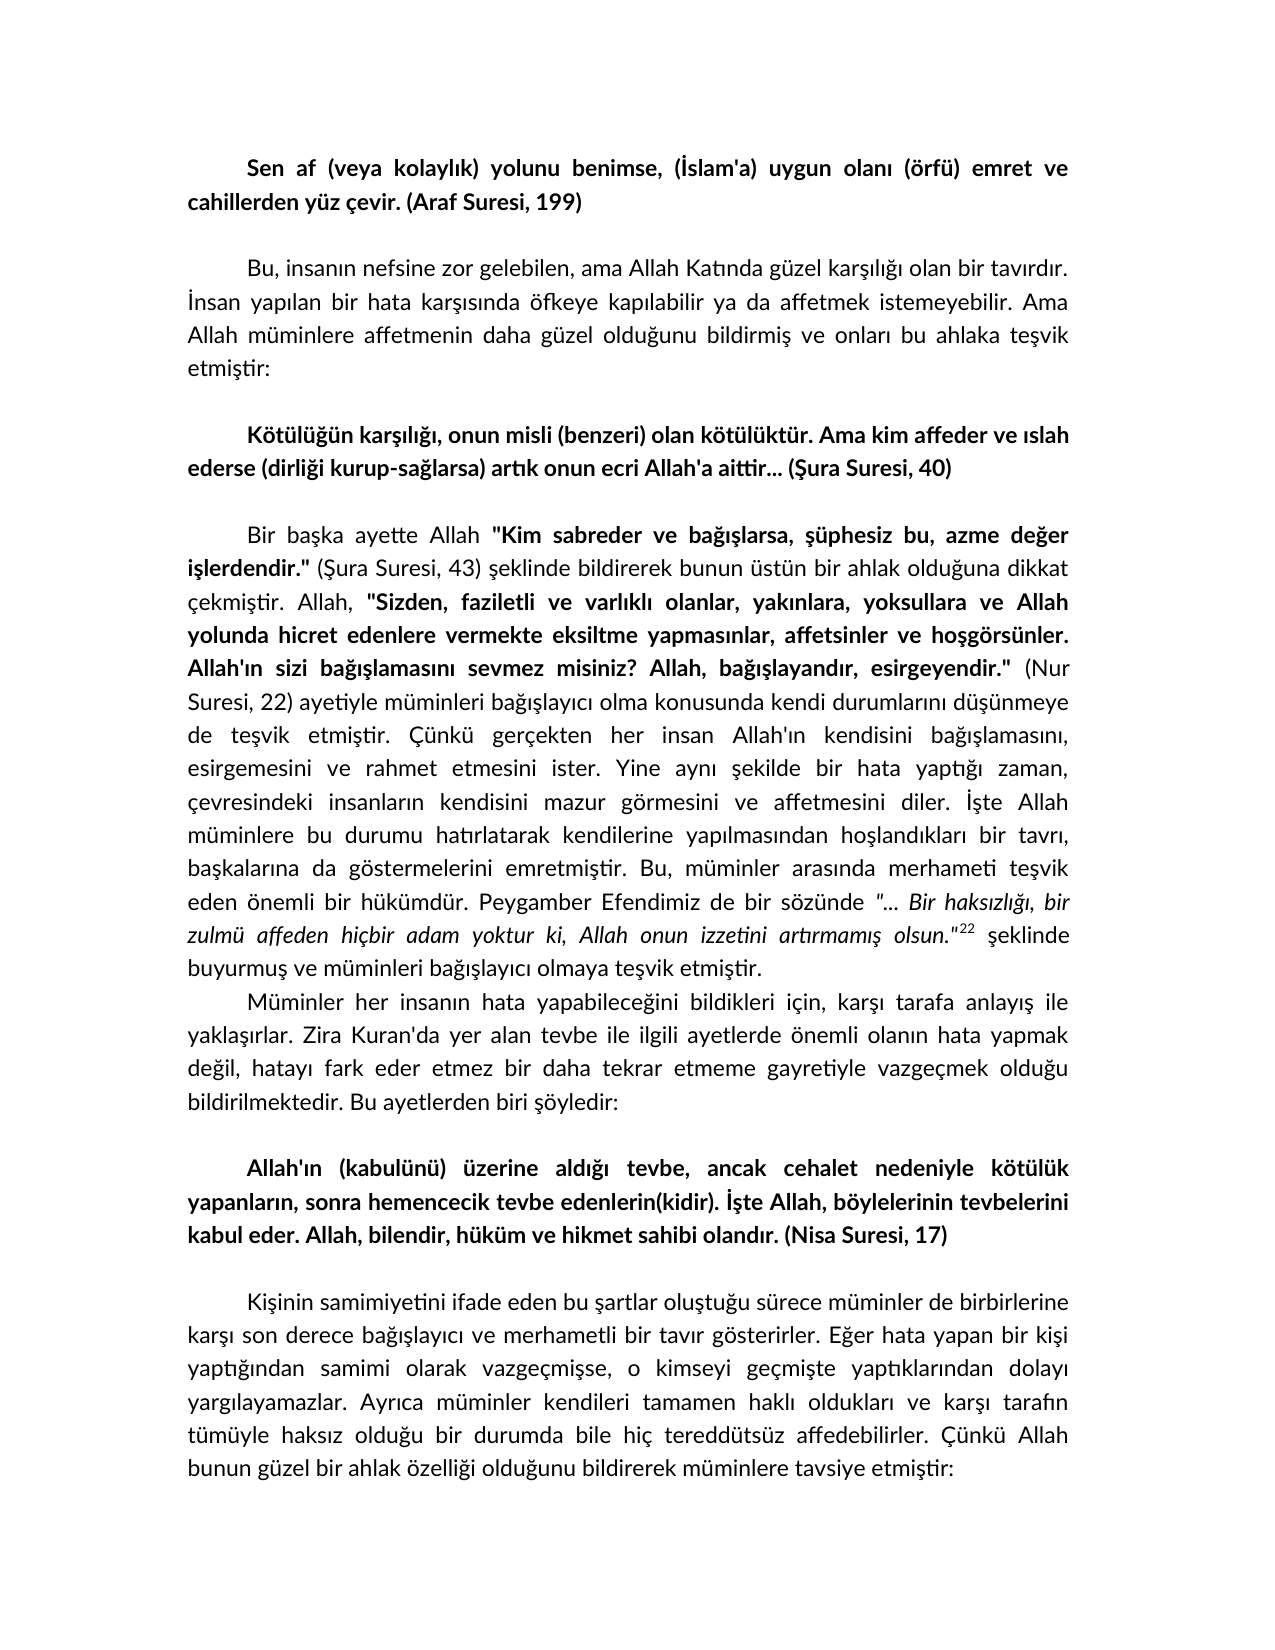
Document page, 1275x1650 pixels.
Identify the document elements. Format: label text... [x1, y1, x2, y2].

text Müminler her insanın hata yapabileceğini bildikleri için, karşı tarafa anlayış ile yaklaşırlar. Zira Kuran'da yer alan tevbe ile ilgili ayetlerde önemli olanın hata yapmak değil, hatayı fark eder etmez bir daha tekrar etmeme gayretiyle vazgeçmek olduğu bildirilmektedir. Bu ayetlerden biri şöyledir: [187, 983, 1070, 1117]
text Kişinin samimiyetini ifade eden bu şartlar oluştuğu sürece müminler de birbirlerine karşı son derece bağışlayıcı ve merhametli bir tavır gösterirler. Eğer hata yapan bir kişi yaptığından samimi olarak vazgeçmişse, o kimseyi geçmişte yaptıklarından dolayı yargılayamazlar. Ayrıca müminler kendileri tamamen haklı oldukları ve karşı tarafın tümüyle haksız olduğu bir durumda bile hiç tereddütsüz affedebilirler. Çünkü Allah bunun güzel bir ahlak özelliği olduğunu bildirerek müminlere tavsiye etmiştir: [187, 1283, 1070, 1483]
text Allah'ın (kabulünü) üzerine aldığı tevbe, ancak cehalet nedeniyle kötülük yapanların, sonra hemencecik tevbe edenlerin(kidir). İşte Allah, böylelerinin tevbelerini kabul eder. Allah, bilendir, hüküm ve hikmet sahibi olandır. (Nisa Suresi, 17) [187, 1150, 1070, 1250]
text Sen af (veya kolaylık) yolunu benimse, (İslam'a) uygun olanı (örfü) emret ve cahillerden yüz çevir. (Araf Suresi, 199) [187, 150, 1070, 217]
text Kötülüğün karşılığı, onun misli (benzeri) olan kötülüktür. Ama kim affeder ve ıslah ederse (dirliği kurup-sağlarsa) artık onun ecri Allah'a aittir... (Şura Suresi, 40) [187, 417, 1070, 483]
text Bu, insanın nefsine zor gelebilen, ama Allah Katında güzel karşılığı olan bir tavırdır. İnsan yapılan bir hata karşısında öfkeye kapılabilir ya da affetmek istemeyebilir. Ama Allah müminlere affetmenin daha güzel olduğunu bildirmiş ve onları bu ahlaka teşvik etmiştir: [187, 250, 1070, 383]
text Bir başka ayette Allah "Kim sabreder ve bağışlarsa, şüphesiz bu, azme değer işlerdendir." (Şura Suresi, 43) şeklinde bildirerek bunun üstün bir ahlak olduğuna dikkat çekmiştir. Allah, "Sizden, faziletli ve varlıklı olanlar, yakınlara, yoksullara ve Allah yolunda hicret edenlere vermekte eksiltme yapmasınlar, affetsinler ve hoşgörsünler. Allah'ın sizi bağışlamasını sevmez misiniz? Allah, bağışlayandır, esirgeyendir." (Nur Suresi, 22) ayetiyle müminleri bağışlayıcı olma konusunda kendi durumlarını düşünmeye de teşvik etmiştir. Çünkü gerçekten her insan Allah'ın kendisini bağışlamasını, esirgemesini ve rahmet etmesini ister. Yine aynı şekilde bir hata yaptığı zaman, çevresindeki insanların kendisini mazur görmesini ve affetmesini diler. İşte Allah müminlere bu durumu hatırlatarak kendilerine yapılmasından hoşlandıkları bir tavrı, başkalarına da göstermelerini emretmiştir. Bu, müminler arasında merhameti teşvik eden önemli bir hükümdür. Peygamber Efendimiz de bir sözünde "... Bir haksızlığı, bir zulmü affeden hiçbir adam yoktur ki, Allah onun izzetini artırmamış olsun."22 şeklinde buyurmuş ve müminleri bağışlayıcı olmaya teşvik etmiştir. [187, 517, 1070, 983]
